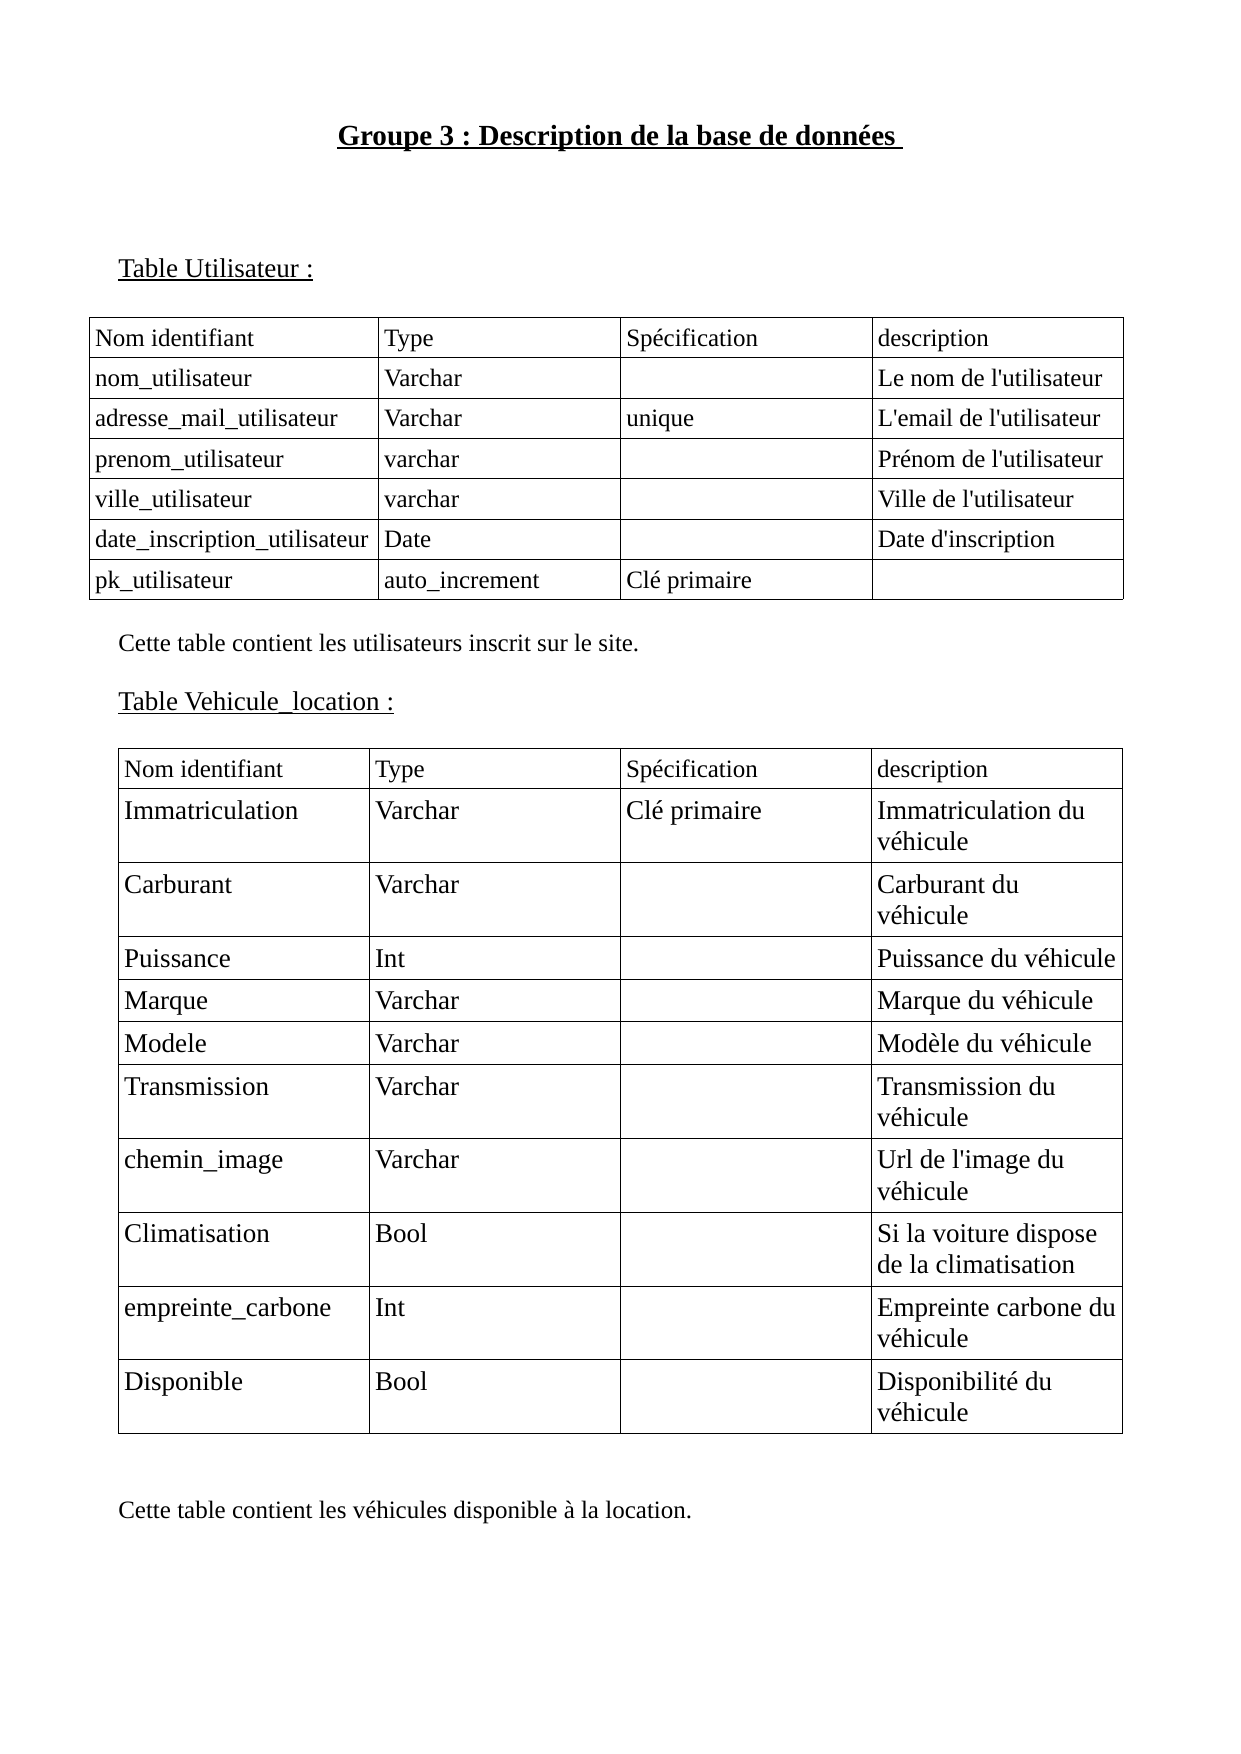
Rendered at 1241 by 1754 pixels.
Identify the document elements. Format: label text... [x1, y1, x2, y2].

table_cell Varchar [370, 980, 620, 1021]
table_cell Immatriculation [119, 789, 369, 862]
table_cell Climatisation [119, 1213, 369, 1286]
table_cell [621, 1065, 871, 1138]
table_header description [873, 318, 1123, 357]
text Table Vehicule_location : [118, 686, 1122, 717]
table_cell Varchar [370, 789, 620, 862]
table_cell chemin_image [119, 1139, 369, 1212]
table_cell [621, 863, 871, 936]
table_cell Varchar [370, 863, 620, 936]
table_cell varchar [379, 479, 620, 518]
table_cell Marque du véhicule [872, 980, 1122, 1021]
table_header Nom identifiant [119, 749, 369, 788]
table_cell [621, 1022, 871, 1064]
table_cell [621, 937, 871, 978]
table_cell Varchar [379, 399, 620, 438]
table_cell [621, 1287, 871, 1359]
table_header Spécification [621, 318, 872, 357]
table_cell [621, 1360, 871, 1433]
table_cell Modele [119, 1022, 369, 1064]
table_cell Bool [370, 1213, 620, 1286]
table_cell prenom_utilisateur [90, 439, 378, 478]
table_cell ville_utilisateur [90, 479, 378, 518]
table_cell Marque [119, 980, 369, 1021]
table_cell [873, 560, 1123, 599]
table_cell nom_utilisateur [90, 358, 378, 398]
text Table Utilisateur : [118, 252, 1122, 283]
table_cell Int [370, 937, 620, 978]
table_header description [872, 749, 1122, 788]
table_cell Carburant [119, 863, 369, 936]
table_cell Prénom de l'utilisateur [873, 439, 1123, 478]
table_cell Bool [370, 1360, 620, 1433]
table_cell Si la voiture dispose de la climatisation [872, 1213, 1122, 1286]
table_cell [621, 358, 872, 398]
table_cell pk_utilisateur [90, 560, 378, 599]
table_cell Clé primaire [621, 560, 872, 599]
table_header Type [379, 318, 620, 357]
table_cell Modèle du véhicule [872, 1022, 1122, 1064]
table_header Spécification [621, 749, 871, 788]
table_cell Transmission du véhicule [872, 1065, 1122, 1138]
text Cette table contient les véhicules disponible à la location. [118, 1496, 1122, 1524]
table_cell auto_increment [379, 560, 620, 599]
table_cell Ville de l'utilisateur [873, 479, 1123, 518]
table_cell Date [379, 520, 620, 559]
table_cell Int [370, 1287, 620, 1359]
table_cell Immatriculation du véhicule [872, 789, 1122, 862]
table_cell Varchar [370, 1022, 620, 1064]
table_cell date_inscription_utilisateur [90, 520, 378, 559]
table_cell [621, 520, 872, 559]
table_cell [621, 479, 872, 518]
table_cell [621, 439, 872, 478]
table_cell Transmission [119, 1065, 369, 1138]
table_cell [621, 1139, 871, 1212]
table_cell [621, 980, 871, 1021]
table_cell Puissance [119, 937, 369, 978]
table_cell Varchar [379, 358, 620, 398]
table_cell Varchar [370, 1065, 620, 1138]
table_cell L'email de l'utilisateur [873, 399, 1123, 438]
text Cette table contient les utilisateurs inscrit sur le site. [118, 628, 1122, 657]
table_cell [621, 1213, 871, 1286]
table_cell Carburant du véhicule [872, 863, 1122, 936]
table_cell empreinte_carbone [119, 1287, 369, 1359]
table_cell unique [621, 399, 872, 438]
table_cell Date d'inscription [873, 520, 1123, 559]
table_cell Url de l'image du véhicule [872, 1139, 1122, 1212]
text Groupe 3 : Description de la base de données [118, 118, 1122, 152]
table_cell Le nom de l'utilisateur [873, 358, 1123, 398]
table_header Nom identifiant [90, 318, 378, 357]
table_cell varchar [379, 439, 620, 478]
table_cell Clé primaire [621, 789, 871, 862]
table_cell Disponible [119, 1360, 369, 1433]
table_cell Varchar [370, 1139, 620, 1212]
table_cell adresse_mail_utilisateur [90, 399, 378, 438]
table_cell Empreinte carbone du véhicule [872, 1287, 1122, 1359]
table_header Type [370, 749, 620, 788]
table_cell Puissance du véhicule [872, 937, 1122, 978]
table_cell Disponibilité du véhicule [872, 1360, 1122, 1433]
